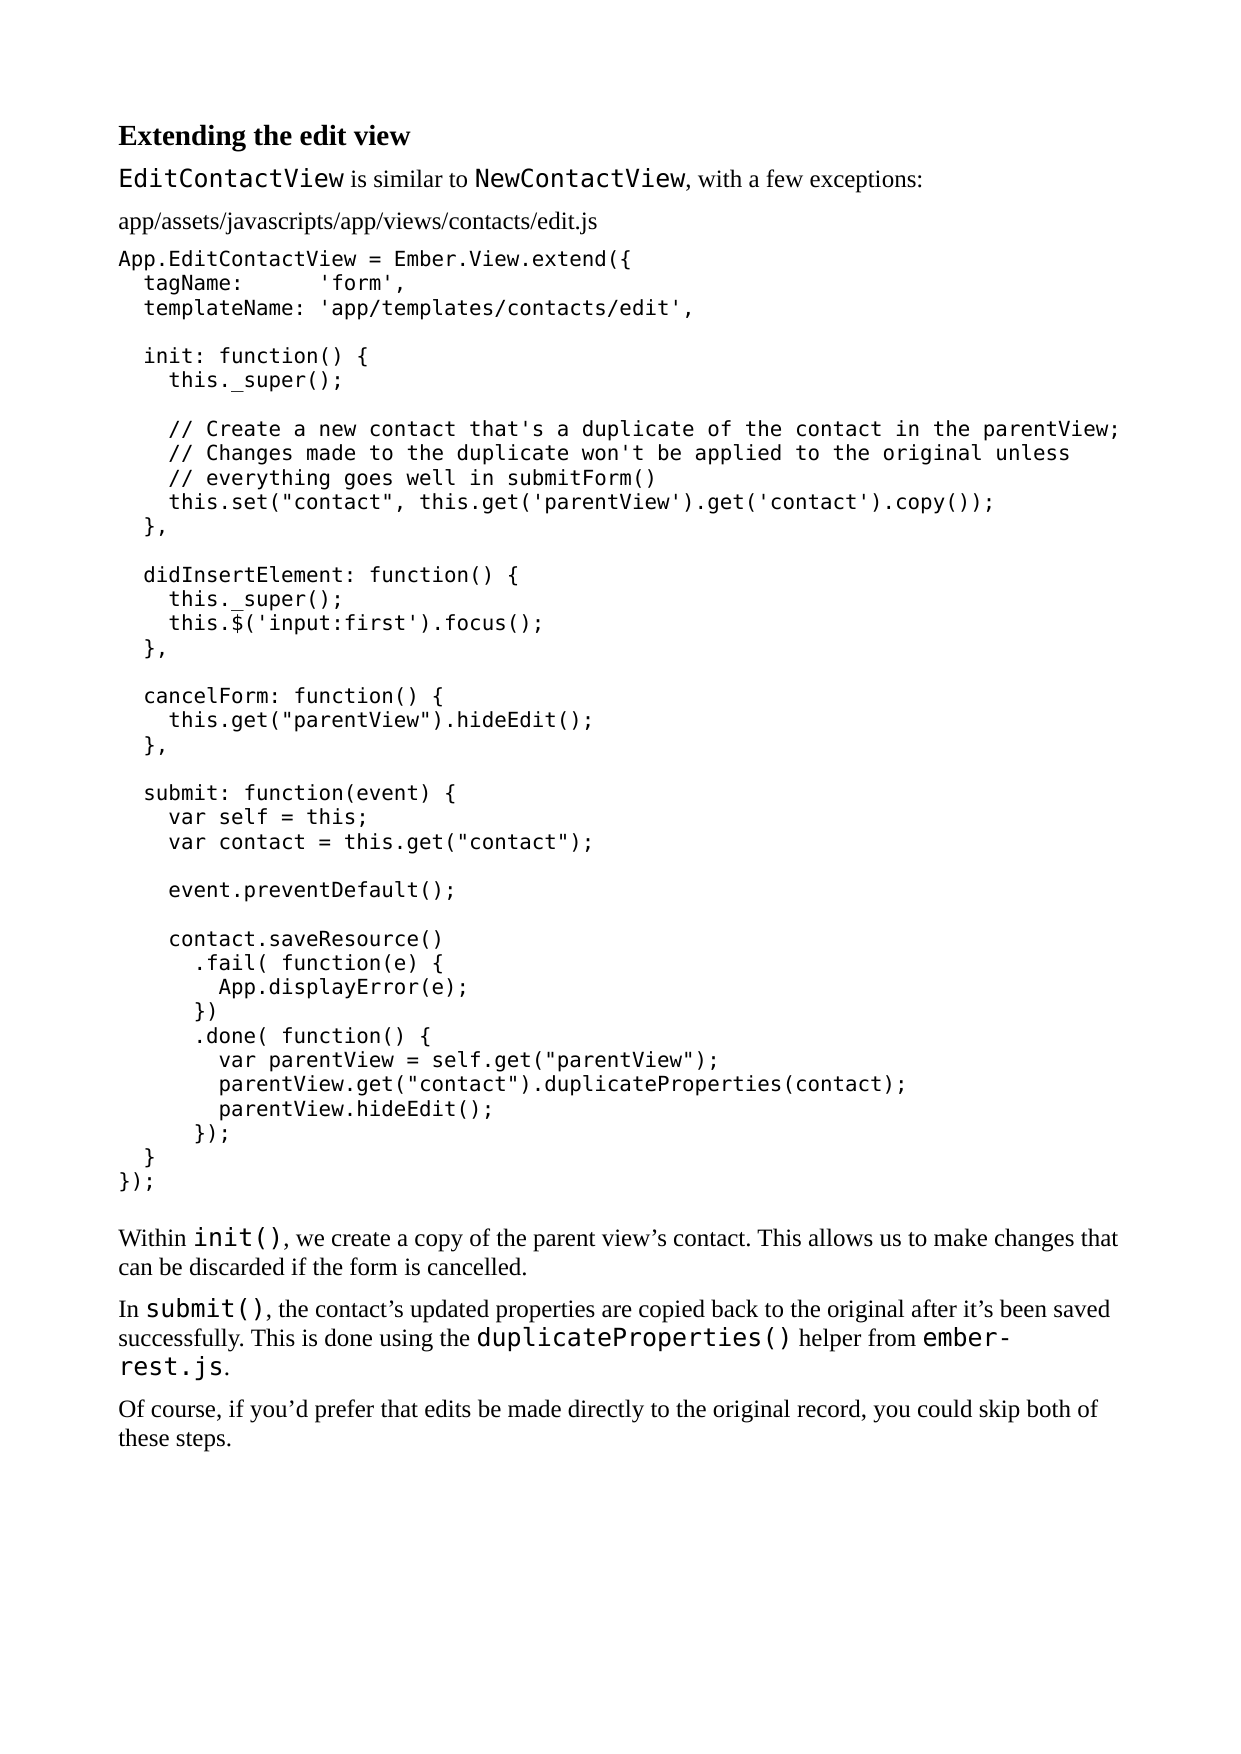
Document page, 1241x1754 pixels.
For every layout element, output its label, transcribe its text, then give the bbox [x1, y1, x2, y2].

text // everything goes well in submitForm() [118, 466, 1122, 490]
text App.EditContactView = Ember.View.extend({ [118, 247, 1122, 271]
text .done( function() { [118, 1024, 1122, 1048]
text Of course, if you’d prefer that edits be made directly to the original record, you could skip both of these steps. [118, 1394, 1122, 1452]
text }, [118, 636, 1122, 660]
text this._super(); [118, 587, 1122, 611]
text didInsertElement: function() { [118, 563, 1122, 587]
text this.$('input:first').focus(); [118, 611, 1122, 636]
text init: function() { [118, 344, 1122, 368]
text parentView.get("contact").duplicateProperties(contact); [118, 1072, 1122, 1097]
text this._super(); [118, 368, 1122, 393]
text submit: function(event) { [118, 781, 1122, 805]
text EditContactView is similar to NewContactView, with a few exceptions: [118, 164, 1122, 193]
text }) [118, 999, 1122, 1024]
text var contact = this.get("contact"); [118, 830, 1122, 854]
text }, [118, 514, 1122, 538]
text In submit(), the contact’s updated properties are copied back to the original after it’s been saved successfully. This is done using the duplicateProperties() helper from ember-rest.js. [118, 1294, 1122, 1382]
subtitle Extending the edit view [118, 118, 1122, 152]
text .fail( function(e) { [118, 951, 1122, 975]
text event.preventDefault(); [118, 878, 1122, 902]
text }); [118, 1169, 1122, 1194]
text var self = this; [118, 805, 1122, 830]
text var parentView = self.get("parentView"); [118, 1048, 1122, 1072]
text }, [118, 733, 1122, 757]
text this.get("parentView").hideEdit(); [118, 708, 1122, 733]
text App.displayError(e); [118, 975, 1122, 999]
text parentView.hideEdit(); [118, 1097, 1122, 1121]
text } [118, 1145, 1122, 1169]
text app/assets/javascripts/app/views/contacts/edit.js [118, 206, 1122, 235]
text tagName: 'form', [118, 271, 1122, 296]
text contact.saveResource() [118, 927, 1122, 951]
text // Changes made to the duplicate won't be applied to the original unless [118, 441, 1122, 466]
text this.set("contact", this.get('parentView').get('contact').copy()); [118, 490, 1122, 514]
text Within init(), we create a copy of the parent view’s contact. This allows us to make changes that can be discarded if the form is cancelled. [118, 1223, 1122, 1281]
text cancelForm: function() { [118, 684, 1122, 708]
text templateName: 'app/templates/contacts/edit', [118, 296, 1122, 320]
text // Create a new contact that's a duplicate of the contact in the parentView; [118, 417, 1122, 441]
text }); [118, 1121, 1122, 1145]
